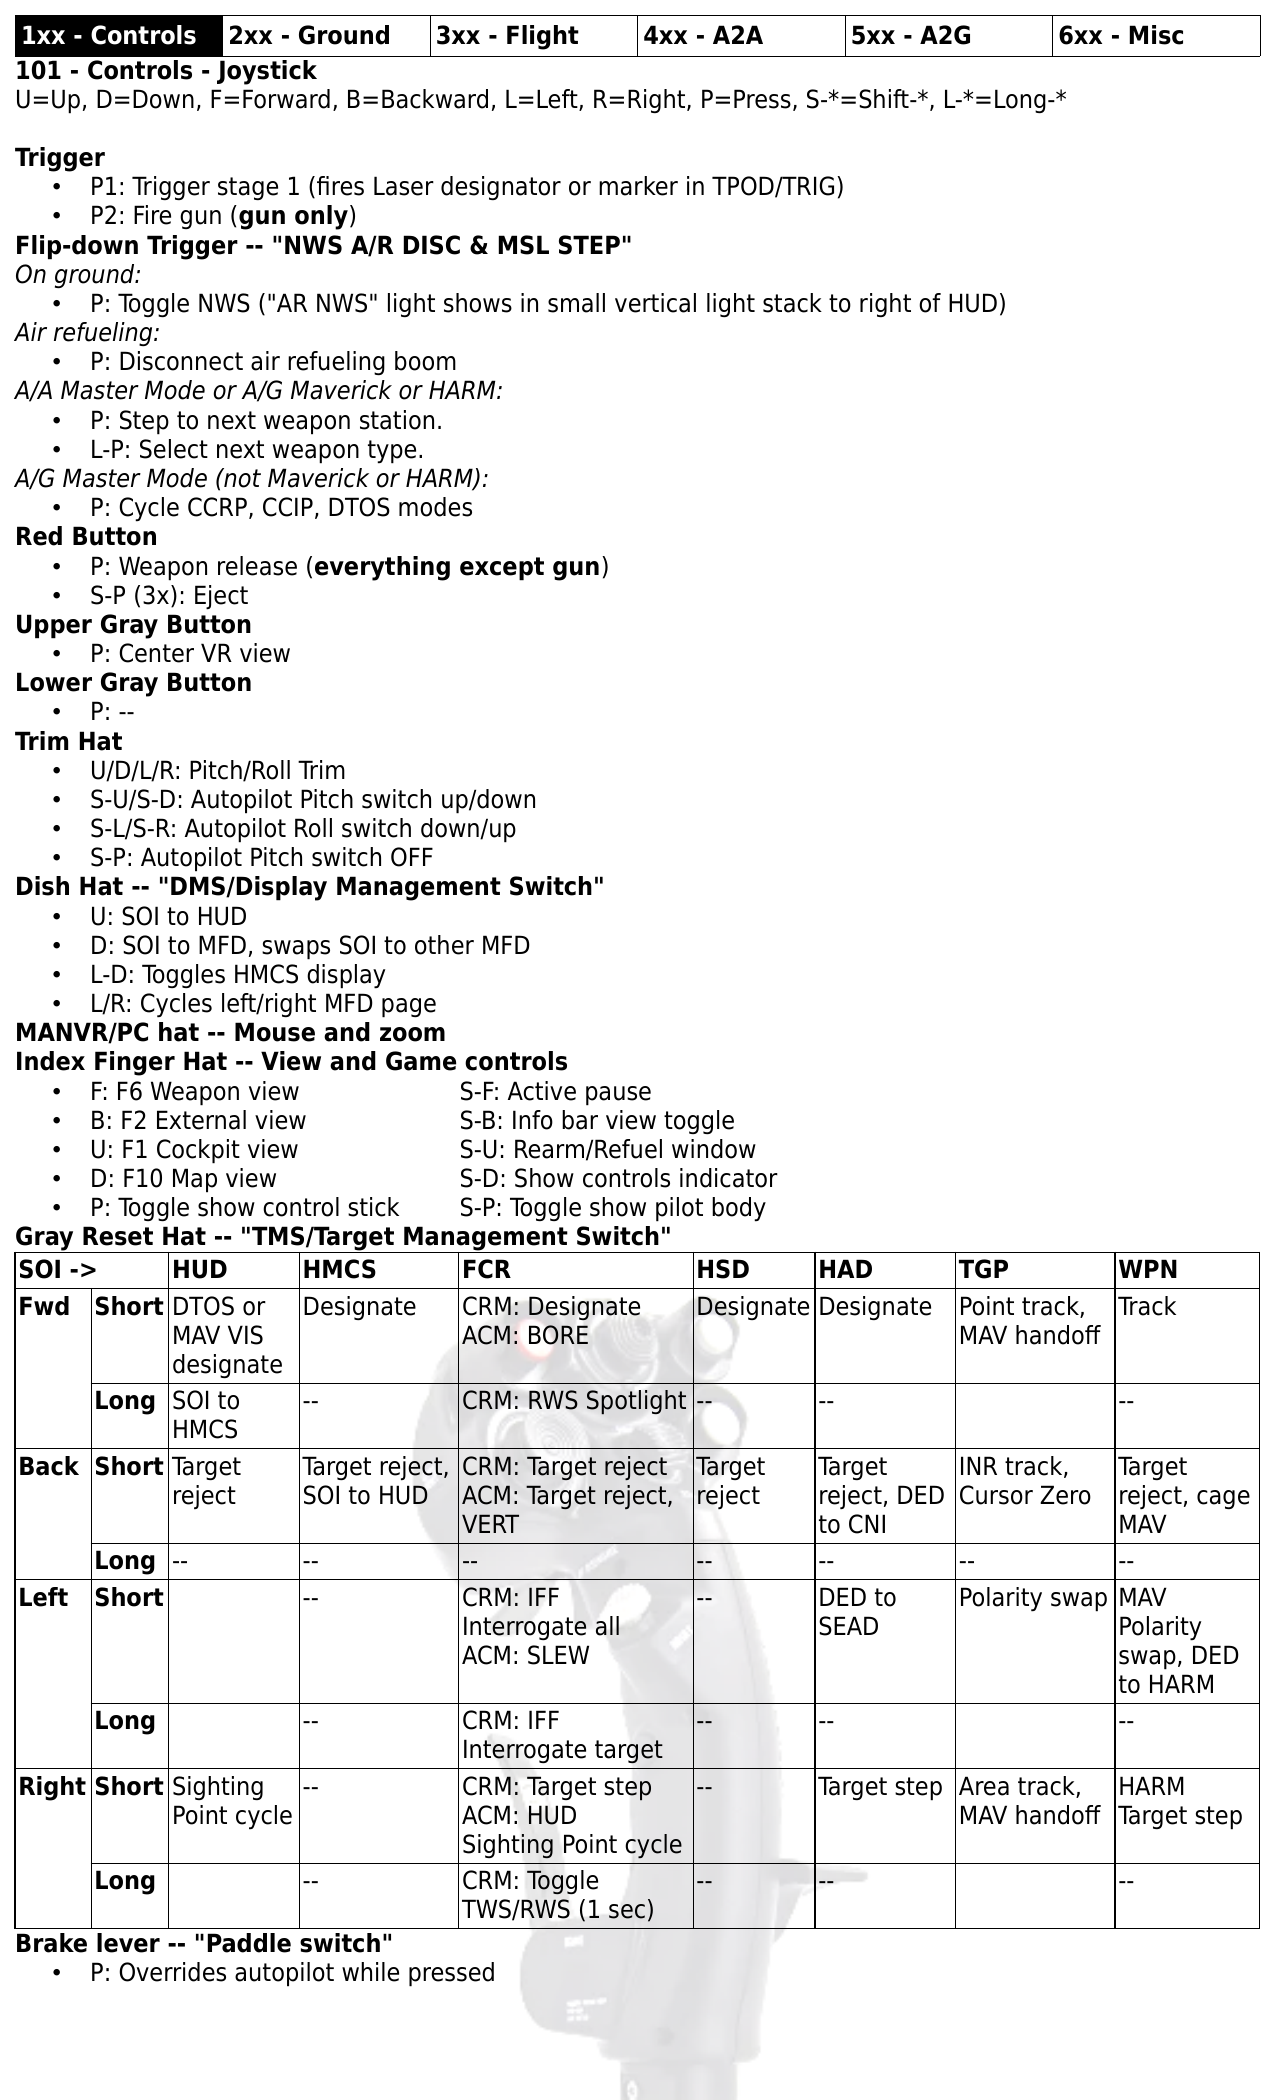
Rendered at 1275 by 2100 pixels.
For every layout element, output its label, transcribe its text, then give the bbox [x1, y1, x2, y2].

list P: Cycle CCRP, CCIP, DTOS modes [52, 493, 1260, 522]
list B: F2 External view S-B: Info bar view toggle [52, 1106, 1260, 1135]
table_cell [169, 1864, 299, 1928]
table_cell Area track, MAV handoff [956, 1769, 1114, 1862]
table_cell -- [300, 1384, 388, 1448]
text Trigger [15, 143, 1260, 172]
list P: Toggle NWS ("AR NWS" light shows in small vertical light stack to right of HUD) [52, 289, 1260, 318]
table_cell SOI to HMCS [169, 1384, 299, 1448]
table_header FCR [459, 1253, 693, 1276]
text A/G Master Mode (not Maverick or HARM): [15, 464, 1260, 493]
table_cell Fwd [16, 1289, 91, 1448]
text Lower Gray Button [15, 668, 1260, 697]
list P: Disconnect air refueling boom [52, 347, 1260, 377]
text A/A Master Mode or A/G Maverick or HARM: [15, 377, 1260, 406]
table_cell -- [300, 1769, 388, 1862]
table_cell -- [887, 1544, 955, 1579]
table_cell Back [16, 1449, 91, 1579]
table_cell Point track, MAV handoff [956, 1289, 1114, 1382]
table_cell Target reject, cage MAV [1116, 1449, 1259, 1542]
text Red Button [15, 522, 1260, 552]
list U/D/L/R: Pitch/Roll Trim [52, 756, 1260, 785]
table_cell INR track, Cursor Zero [956, 1449, 1114, 1542]
table_header WPN [1116, 1253, 1259, 1288]
table_cell HARM Target step [1116, 1769, 1259, 1862]
table_cell -- [300, 1704, 388, 1768]
text Upper Gray Button [15, 610, 1260, 639]
text Gray Reset Hat -- "TMS/Target Management Switch" [15, 1222, 1260, 1252]
list P2: Fire gun (gun only) [52, 202, 1260, 231]
text Brake lever -- "Paddle switch" [15, 1929, 388, 1958]
list P: Overrides autopilot while pressed [52, 1958, 388, 1987]
table_cell Short [92, 1769, 168, 1862]
list F: F6 Weapon view S-F: Active pause [52, 1077, 1260, 1106]
table_cell -- [887, 1864, 955, 1928]
table_cell Target reject [169, 1449, 299, 1542]
list L/R: Cycles left/right MFD page [52, 989, 1260, 1018]
table_cell [956, 1384, 1114, 1448]
table_header 5xx - A2G [846, 16, 1052, 56]
table_cell -- [1116, 1544, 1259, 1579]
text Air refueling: [15, 318, 1260, 347]
table_cell -- [300, 1580, 388, 1702]
table_cell -- [956, 1544, 1114, 1579]
table_cell -- [887, 1704, 955, 1768]
text Brake lever -- "Paddle switch" [887, 1929, 1260, 1958]
table_header HUD [169, 1253, 299, 1288]
table_header 1xx - Controls [16, 16, 222, 56]
table_header HMCS [300, 1253, 458, 1288]
table_cell -- [1116, 1704, 1259, 1768]
table_cell [956, 1864, 1114, 1928]
table_header 4xx - A2A [638, 16, 845, 56]
table_cell Right [16, 1769, 91, 1928]
table_cell [169, 1580, 299, 1702]
table_cell -- [1116, 1864, 1259, 1928]
table_cell Short [92, 1449, 168, 1542]
text U=Up, D=Down, F=Forward, B=Backward, L=Left, R=Right, P=Press, S-*=Shift-*, L-*=Long-* [15, 85, 1260, 114]
table_cell Target step [887, 1769, 955, 1862]
list P: Weapon release (everything except gun) [52, 552, 1260, 581]
list U: F1 Cockpit view S-U: Rearm/Refuel window [52, 1135, 1260, 1164]
table_cell Target reject, SOI to HUD [300, 1449, 388, 1542]
list U: SOI to HUD [52, 902, 1260, 931]
table_cell DED to SEAD [887, 1580, 955, 1702]
text MANVR/PC hat -- Mouse and zoom [15, 1018, 1260, 1047]
text Flip-down Trigger -- "NWS A/R DISC & MSL STEP" [15, 231, 1260, 260]
table_header 2xx - Ground [223, 16, 430, 56]
table_cell Target reject, DED to CNI [887, 1449, 955, 1542]
text Index Finger Hat -- View and Game controls [15, 1047, 1260, 1077]
table_cell Long [92, 1704, 168, 1768]
table_cell Short [92, 1289, 168, 1382]
table_cell Long [92, 1384, 168, 1448]
table_cell Short [92, 1580, 168, 1702]
table_cell MAV Polarity swap, DED to HARM [1116, 1580, 1259, 1702]
text On ground: [15, 260, 1260, 289]
text 101 - Controls - Joystick [15, 57, 1260, 85]
list P: Toggle show control stick S-P: Toggle show pilot body [52, 1193, 1260, 1222]
list D: SOI to MFD, swaps SOI to other MFD [52, 931, 1260, 960]
list S-L/S-R: Autopilot Roll switch down/up [52, 814, 1260, 843]
table_cell Left [16, 1580, 91, 1768]
list L-P: Select next weapon type. [52, 435, 1260, 464]
table_header SOI -> [16, 1253, 168, 1288]
table_cell DTOS or MAV VIS designate [169, 1289, 299, 1382]
table_cell -- [300, 1864, 388, 1928]
table_cell -- [1116, 1384, 1259, 1448]
table_cell Long [92, 1864, 168, 1928]
table_cell Track [1116, 1289, 1259, 1382]
list P: Overrides autopilot while pressed [887, 1958, 1260, 1987]
table_header HSD [694, 1253, 814, 1276]
table_cell -- [169, 1544, 299, 1579]
table_header 3xx - Flight [431, 16, 637, 56]
table_cell Designate [887, 1289, 955, 1382]
table_cell Polarity swap [956, 1580, 1114, 1702]
table_header 6xx - Misc [1053, 16, 1260, 56]
list P1: Trigger stage 1 (fires Laser designator or marker in TPOD/TRIG) [52, 172, 1260, 202]
table_header TGP [956, 1253, 1114, 1288]
list S-U/S-D: Autopilot Pitch switch up/down [52, 785, 1260, 814]
list L-D: Toggles HMCS display [52, 960, 1260, 989]
list D: F10 Map view S-D: Show controls indicator [52, 1164, 1260, 1193]
table_cell -- [300, 1544, 388, 1579]
table_cell [956, 1704, 1114, 1768]
list P: -- [52, 697, 1260, 727]
list S-P: Autopilot Pitch switch OFF [52, 843, 1260, 872]
table_cell Long [92, 1544, 168, 1579]
table_header HAD [816, 1253, 955, 1288]
text Dish Hat -- "DMS/Display Management Switch" [15, 872, 1260, 902]
text Trim Hat [15, 727, 1260, 756]
list P: Center VR view [52, 639, 1260, 668]
list P: Step to next weapon station. [52, 406, 1260, 435]
list S-P (3x): Eject [52, 581, 1260, 610]
table_cell Sighting Point cycle [169, 1769, 299, 1862]
table_cell Designate [300, 1289, 388, 1382]
table_cell -- [887, 1384, 955, 1448]
table_cell [169, 1704, 299, 1768]
